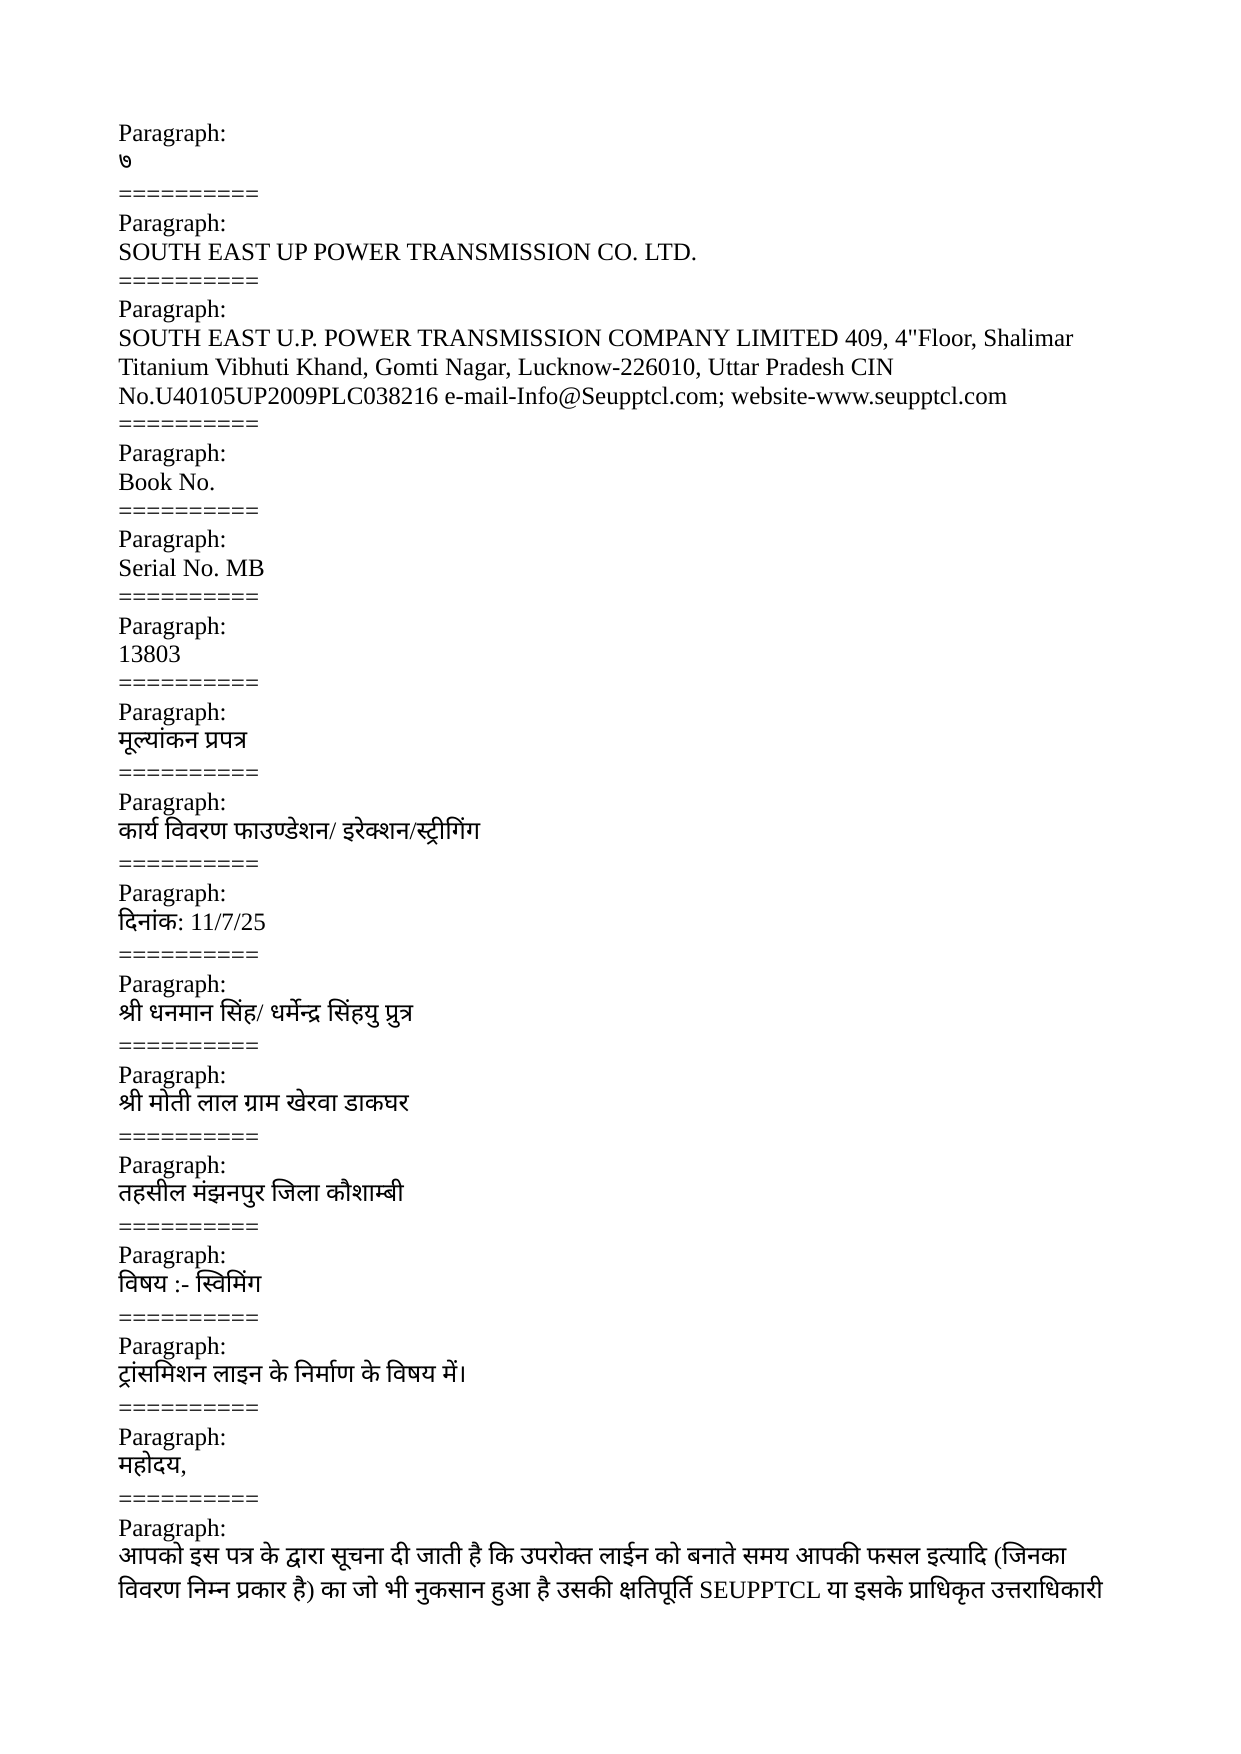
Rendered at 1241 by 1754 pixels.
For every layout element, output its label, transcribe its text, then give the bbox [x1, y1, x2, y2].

text Paragraph: [118, 294, 1122, 323]
text दिनांक: 11/7/25 [118, 907, 1122, 940]
text Paragraph: [118, 1060, 1122, 1089]
text ट्रांसमिशन लाइन के निर्माण के विषय में। [118, 1360, 1122, 1393]
text ========== [118, 582, 1122, 611]
text ========== [118, 849, 1122, 878]
text Paragraph: [118, 611, 1122, 639]
text ७ [118, 147, 1122, 179]
text ========== [118, 1122, 1122, 1150]
text ========== [118, 1303, 1122, 1331]
text विषय :- स्विमिंग [118, 1269, 1122, 1303]
text Paragraph: [118, 787, 1122, 816]
text ========== [118, 496, 1122, 524]
text Paragraph: [118, 438, 1122, 467]
text Paragraph: [118, 969, 1122, 998]
text SOUTH EAST UP POWER TRANSMISSION CO. LTD. [118, 237, 1122, 266]
text Paragraph: [118, 1331, 1122, 1360]
text महोदय, [118, 1450, 1122, 1484]
text Paragraph: [118, 1240, 1122, 1269]
text Paragraph: [118, 208, 1122, 237]
text Paragraph: [118, 524, 1122, 553]
text श्री मोती लाल ग्राम खेरवा डाकघर [118, 1089, 1122, 1122]
text Paragraph: [118, 878, 1122, 907]
text श्री धनमान सिंह/ धर्मेन्द्र सिंहयु प्रुत्र [118, 998, 1122, 1031]
text ========== [118, 1212, 1122, 1240]
text Book No. [118, 467, 1122, 496]
text तहसील मंझनपुर जिला कौशाम्बी [118, 1179, 1122, 1212]
text Paragraph: [118, 1513, 1122, 1541]
text ========== [118, 758, 1122, 787]
text मूल्यांकन प्रपत्र [118, 726, 1122, 758]
text कार्य विवरण फाउण्डेशन/ इरेक्शन/स्ट्रीगिंग [118, 816, 1122, 849]
text Serial No. MB [118, 553, 1122, 582]
text ========== [118, 1031, 1122, 1060]
text ========== [118, 179, 1122, 208]
text ========== [118, 1393, 1122, 1422]
text 13803 [118, 639, 1122, 668]
text ========== [118, 1484, 1122, 1513]
text Paragraph: [118, 1422, 1122, 1450]
text ========== [118, 668, 1122, 697]
text Paragraph: [118, 1150, 1122, 1179]
text आपको इस पत्र के द्वारा सूचना दी जाती है कि उपरोक्त लाईन को बनाते समय आपकी फसल इत्यादि (जिनका विवरण निम्न प्रकार है) का जो भी नुकसान हुआ है उसकी क्षतिपूर्ति SEUPPTCL या इसके प्राधिकृत उत्तराधिकारी [118, 1541, 1122, 1608]
text SOUTH EAST U.P. POWER TRANSMISSION COMPANY LIMITED 409, 4"Floor, Shalimar Titanium Vibhuti Khand, Gomti Nagar, Lucknow-226010, Uttar Pradesh CIN No.U40105UP2009PLC038216 e-mail-Info@Seupptcl.com; website-www.seupptcl.com [118, 323, 1122, 409]
text ========== [118, 266, 1122, 294]
text Paragraph: [118, 118, 1122, 147]
text ========== [118, 409, 1122, 438]
text ========== [118, 940, 1122, 969]
text Paragraph: [118, 697, 1122, 726]
